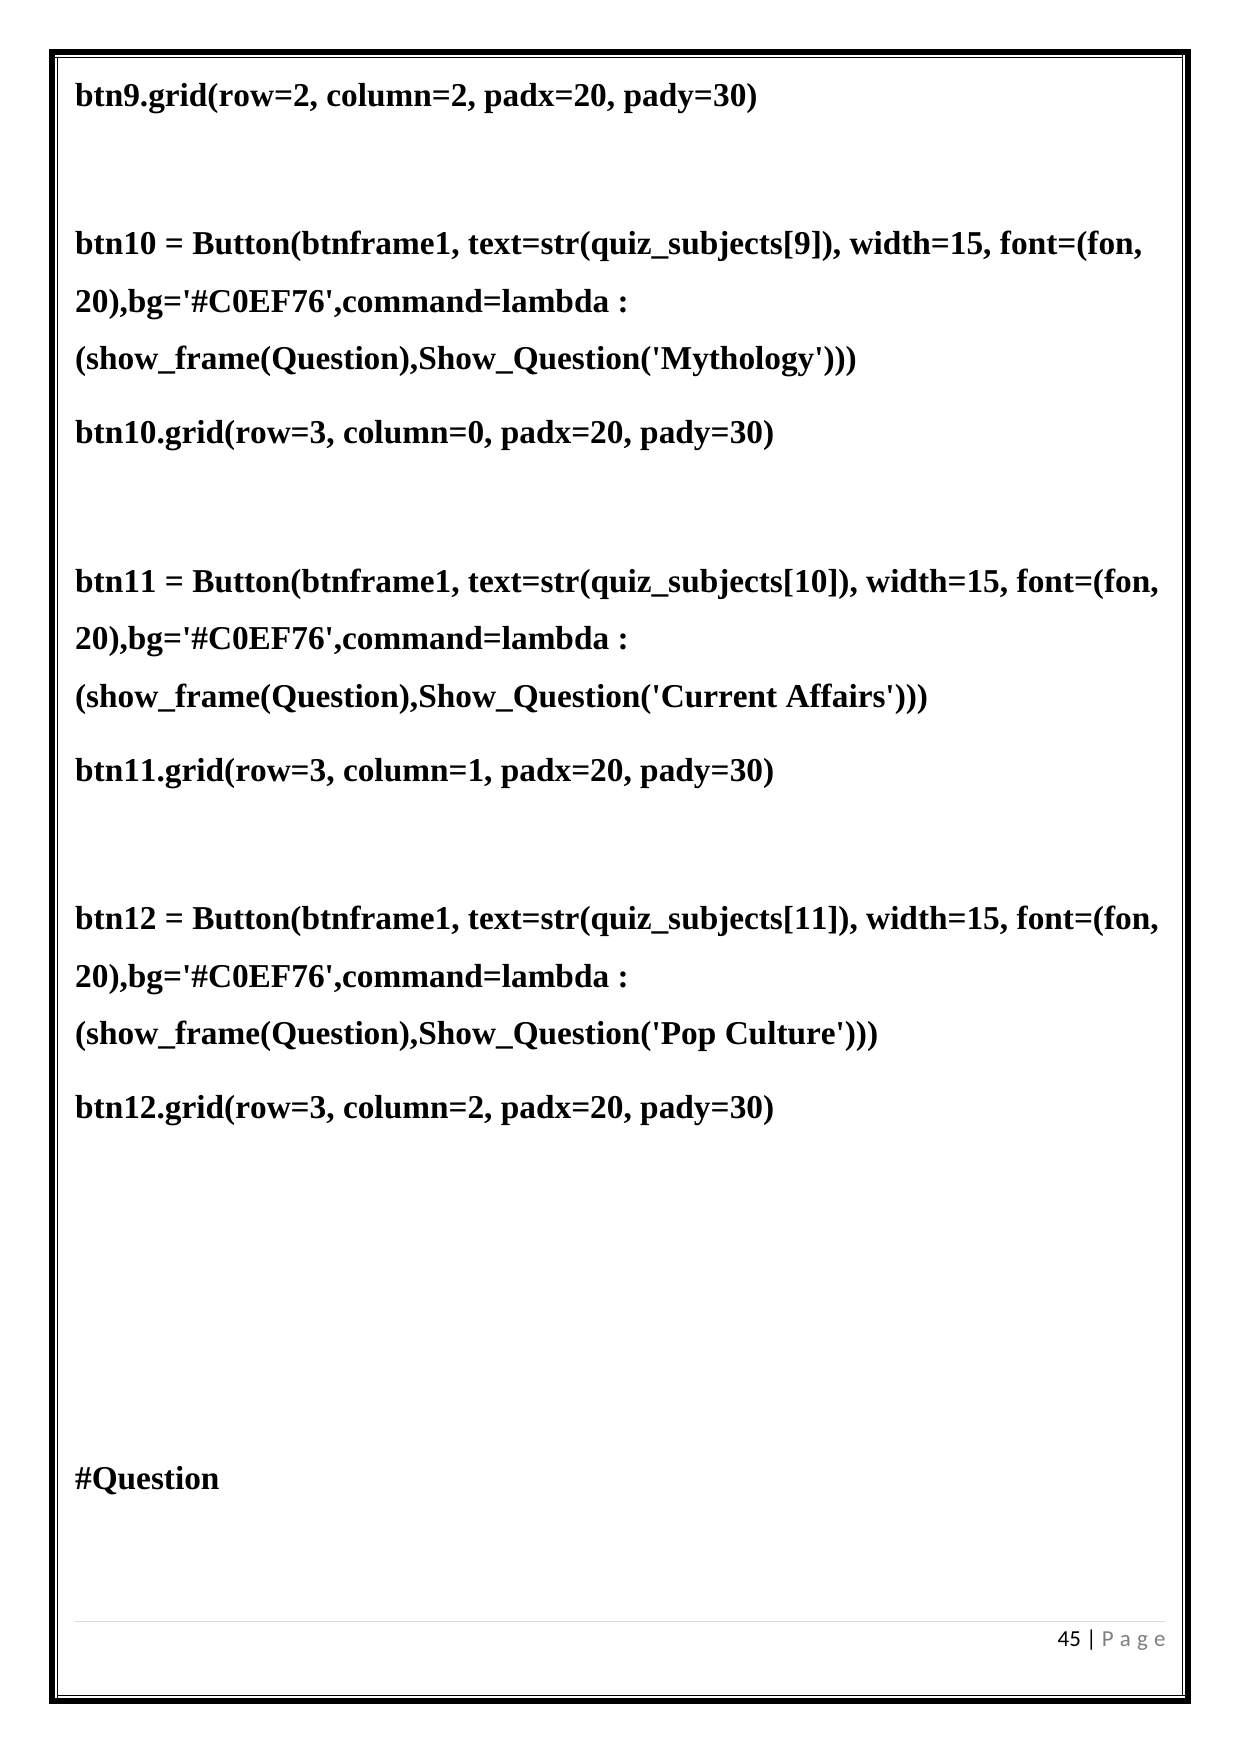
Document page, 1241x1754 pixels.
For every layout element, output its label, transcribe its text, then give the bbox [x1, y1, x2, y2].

text btn11 = Button(btnframe1, text=str(quiz_subjects[10]), width=15, font=(fon, 20),bg='#C0EF76',command=lambda :(show_frame(Question),Show_Question('Current Affairs'))) [75, 561, 1165, 714]
text btn12 = Button(btnframe1, text=str(quiz_subjects[11]), width=15, font=(fon, 20),bg='#C0EF76',command=lambda :(show_frame(Question),Show_Question('Pop Culture'))) [75, 898, 1165, 1052]
text btn10.grid(row=3, column=0, padx=20, pady=30) [75, 412, 1165, 451]
text btn9.grid(row=2, column=2, padx=20, pady=30) [75, 75, 1165, 113]
text btn12.grid(row=3, column=2, padx=20, pady=30) [75, 1087, 1165, 1126]
text btn10 = Button(btnframe1, text=str(quiz_subjects[9]), width=15, font=(fon, 20),bg='#C0EF76',command=lambda :(show_frame(Question),Show_Question('Mythology'))) [75, 223, 1165, 377]
text #Question [75, 1458, 1165, 1497]
text btn11.grid(row=3, column=1, padx=20, pady=30) [75, 750, 1165, 788]
